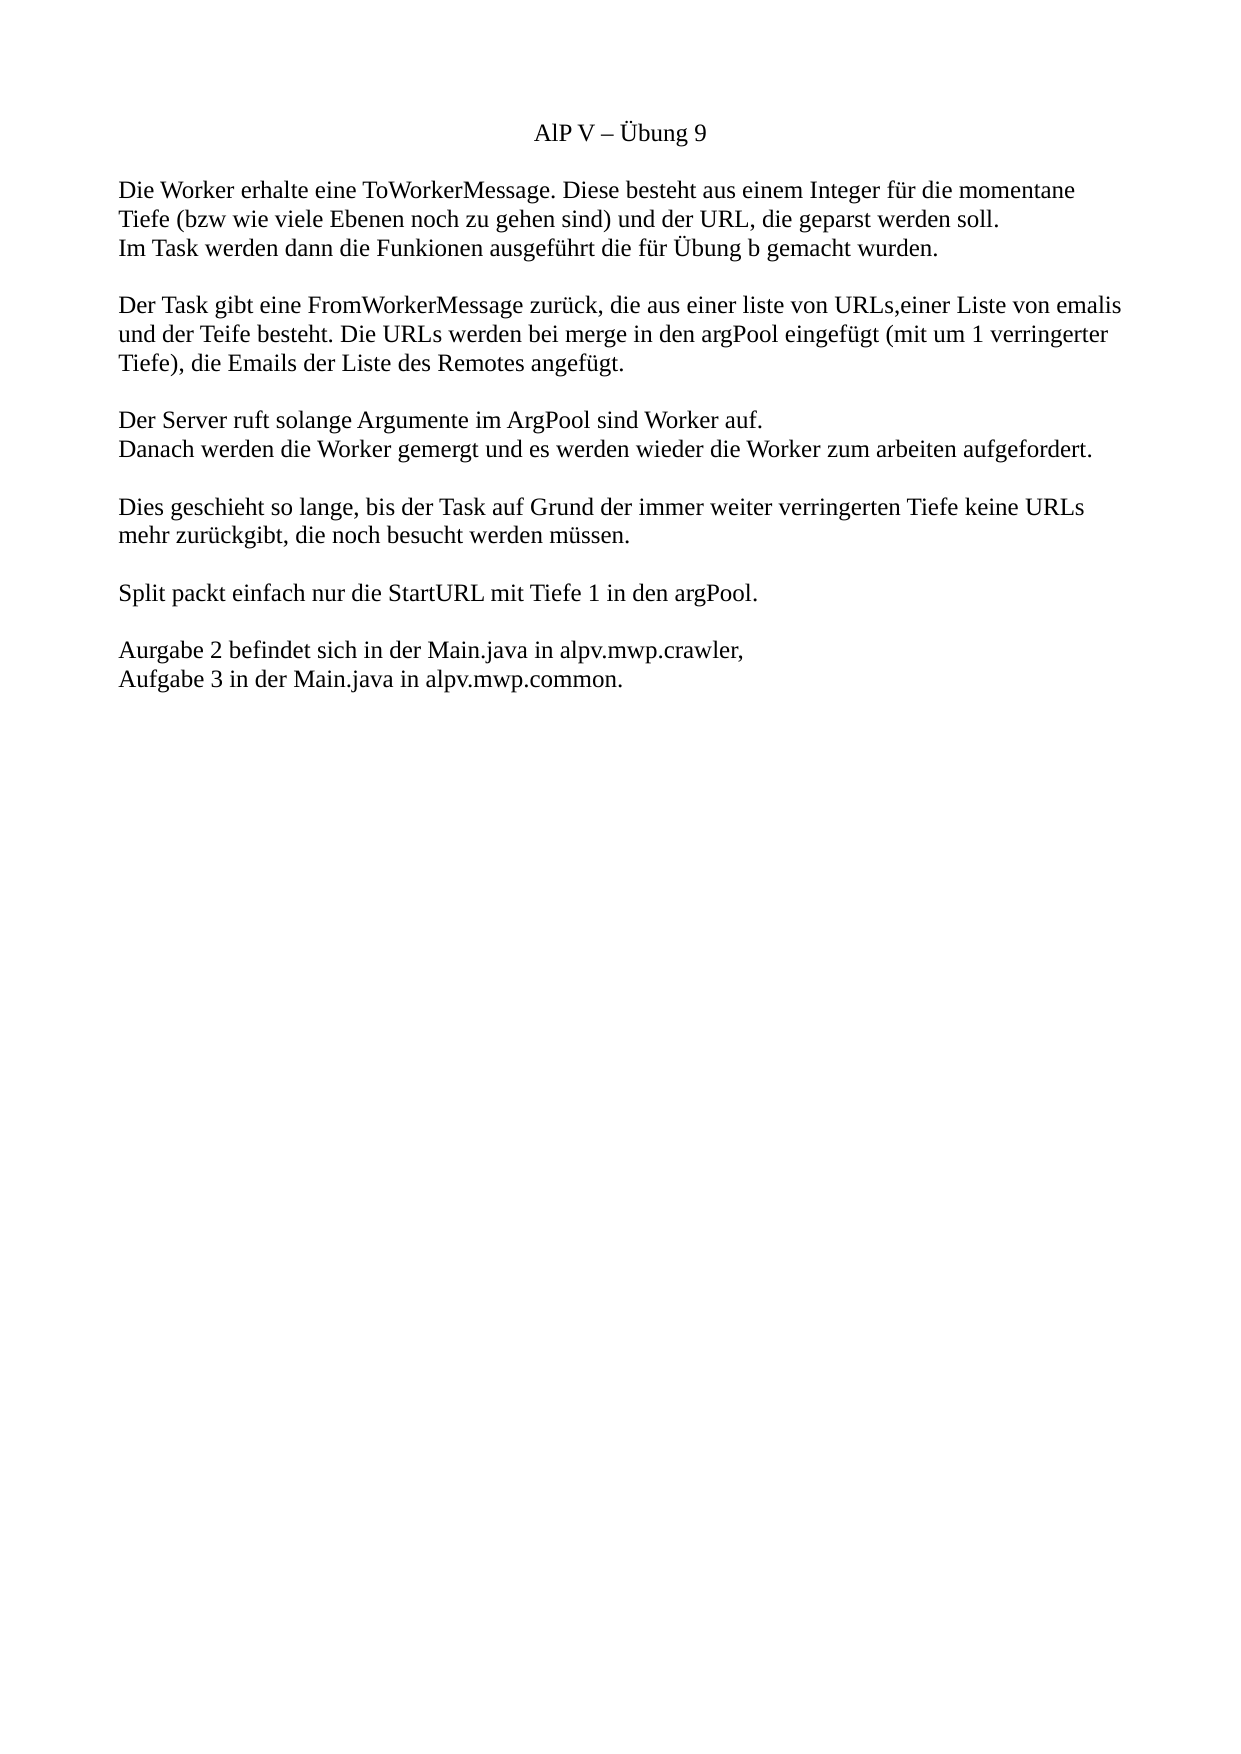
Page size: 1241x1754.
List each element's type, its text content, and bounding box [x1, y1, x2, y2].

text Im Task werden dann die Funkionen ausgeführt die für Übung b gemacht wurden. [118, 233, 1122, 262]
text Aurgabe 2 befindet sich in der Main.java in alpv.mwp.crawler, [118, 636, 1122, 664]
text Der Server ruft solange Argumente im ArgPool sind Worker auf. [118, 406, 1122, 434]
text Split packt einfach nur die StartURL mit Tiefe 1 in den argPool. [118, 578, 1122, 607]
text Die Worker erhalte eine ToWorkerMessage. Diese besteht aus einem Integer für die momentane Tiefe (bzw wie viele Ebenen noch zu gehen sind) und der URL, die geparst werden soll. [118, 176, 1122, 233]
text Aufgabe 3 in der Main.java in alpv.mwp.common. [118, 664, 1122, 693]
text Der Task gibt eine FromWorkerMessage zurück, die aus einer liste von URLs,einer Liste von emalis und der Teife besteht. Die URLs werden bei merge in den argPool eingefügt (mit um 1 verringerter Tiefe), die Emails der Liste des Remotes angefügt. [118, 291, 1122, 377]
text AlP V – Übung 9 [118, 118, 1122, 147]
text Danach werden die Worker gemergt und es werden wieder die Worker zum arbeiten aufgefordert. [118, 434, 1122, 463]
text Dies geschieht so lange, bis der Task auf Grund der immer weiter verringerten Tiefe keine URLs mehr zurückgibt, die noch besucht werden müssen. [118, 492, 1122, 549]
